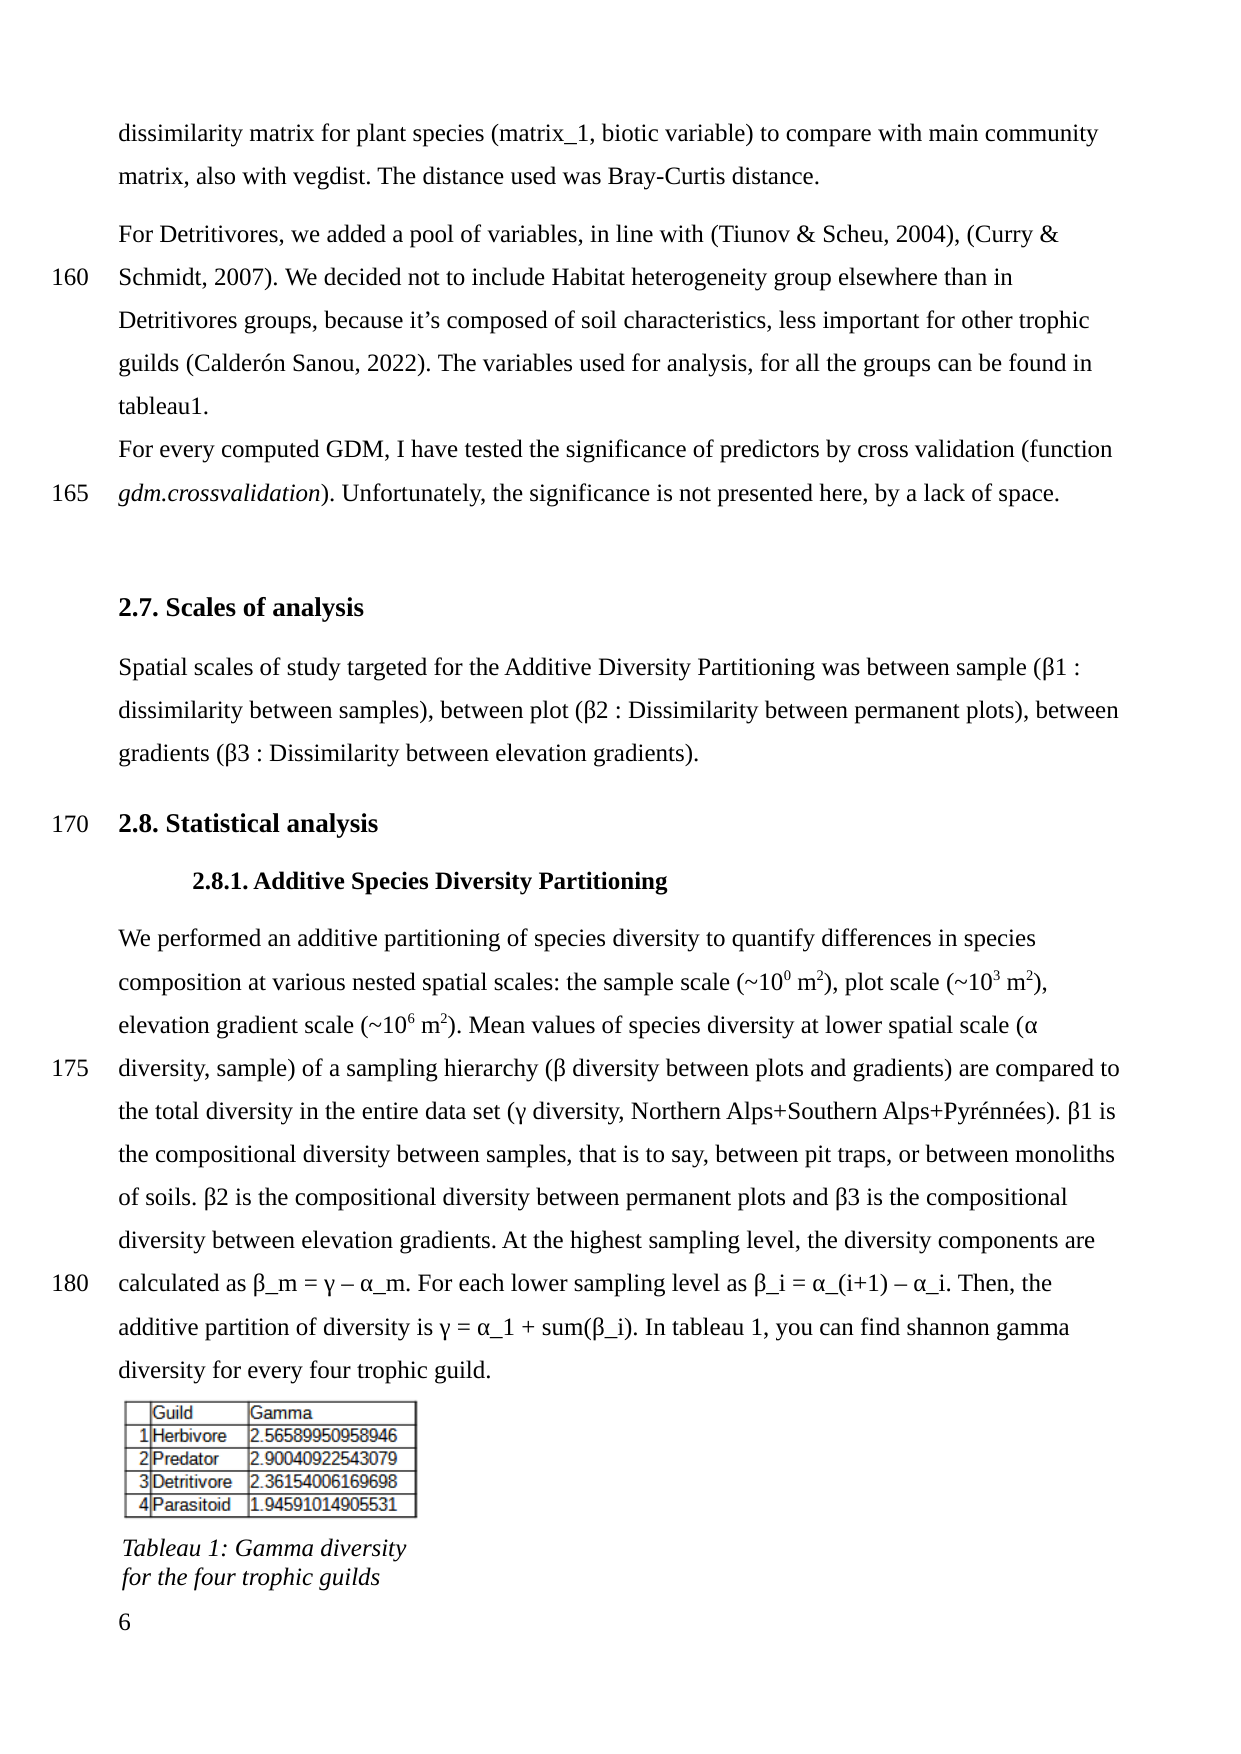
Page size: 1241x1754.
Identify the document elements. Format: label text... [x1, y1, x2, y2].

text For Detritivores, we added a pool of variables, in line with (Tiunov & Scheu, 2004), (Curry & Schmidt, 2007). We decided not to include Habitat heterogeneity group elsewhere than in Detritivores groups, because it’s composed of soil characteristics, less important for other trophic guilds (Calderón Sanou, 2022). The variables used for analysis, for all the groups can be found in tableau1. For every computed GDM, I have tested the significance of predictors by cross validation (function gdm.crossvalidation). Unfortunately, the significance is not presented here, by a lack of space. [118, 219, 1122, 506]
text Tableau 1: Gamma diversity for the four trophic guilds [122, 1416, 424, 1590]
text 2.8.1. Additive Species Diversity Partitioning [118, 866, 1122, 894]
picture [121, 1391, 425, 1416]
subtitle 2.8. Statistical analysis [118, 807, 1122, 838]
text Spatial scales of study targeted for the Additive Diversity Partitioning was between sample (β1 : dissimilarity between samples), between plot (β2 : Dissimilarity between permanent plots), between gradients (β3 : Dissimilarity between elevation gradients). [118, 652, 1122, 767]
text 2.7. Scales of analysis [118, 591, 1122, 622]
text We performed an additive partitioning of species diversity to quantify differences in species composition at various nested spatial scales: the sample scale (~100 m2), plot scale (~103 m2), elevation gradient scale (~106 m2). Mean values of species diversity at lower spatial scale (α diversity, sample) of a sampling hierarchy (β diversity between plots and gradients) are compared to the total diversity in the entire data set (γ diversity, Northern Alps+Southern Alps+Pyrénnées). β1 is the compositional diversity between samples, that is to say, between pit traps, or between monoliths of soils. β2 is the compositional diversity between permanent plots and β3 is the compositional diversity between elevation gradients. At the highest sampling level, the diversity components are calculated as β_m = γ – α_m. For each lower sampling level as β_i = α_(i+1) – α_i. Then, the additive partition of diversity is γ = α_1 + sum(β_i). In tableau 1, you can find shannon gamma diversity for every four trophic guild. [118, 923, 1122, 1383]
text dissimilarity matrix for plant species (matrix_1, biotic variable) to compare with main community matrix, also with vegdist. The distance used was Bray-Curtis distance. [118, 118, 1122, 190]
